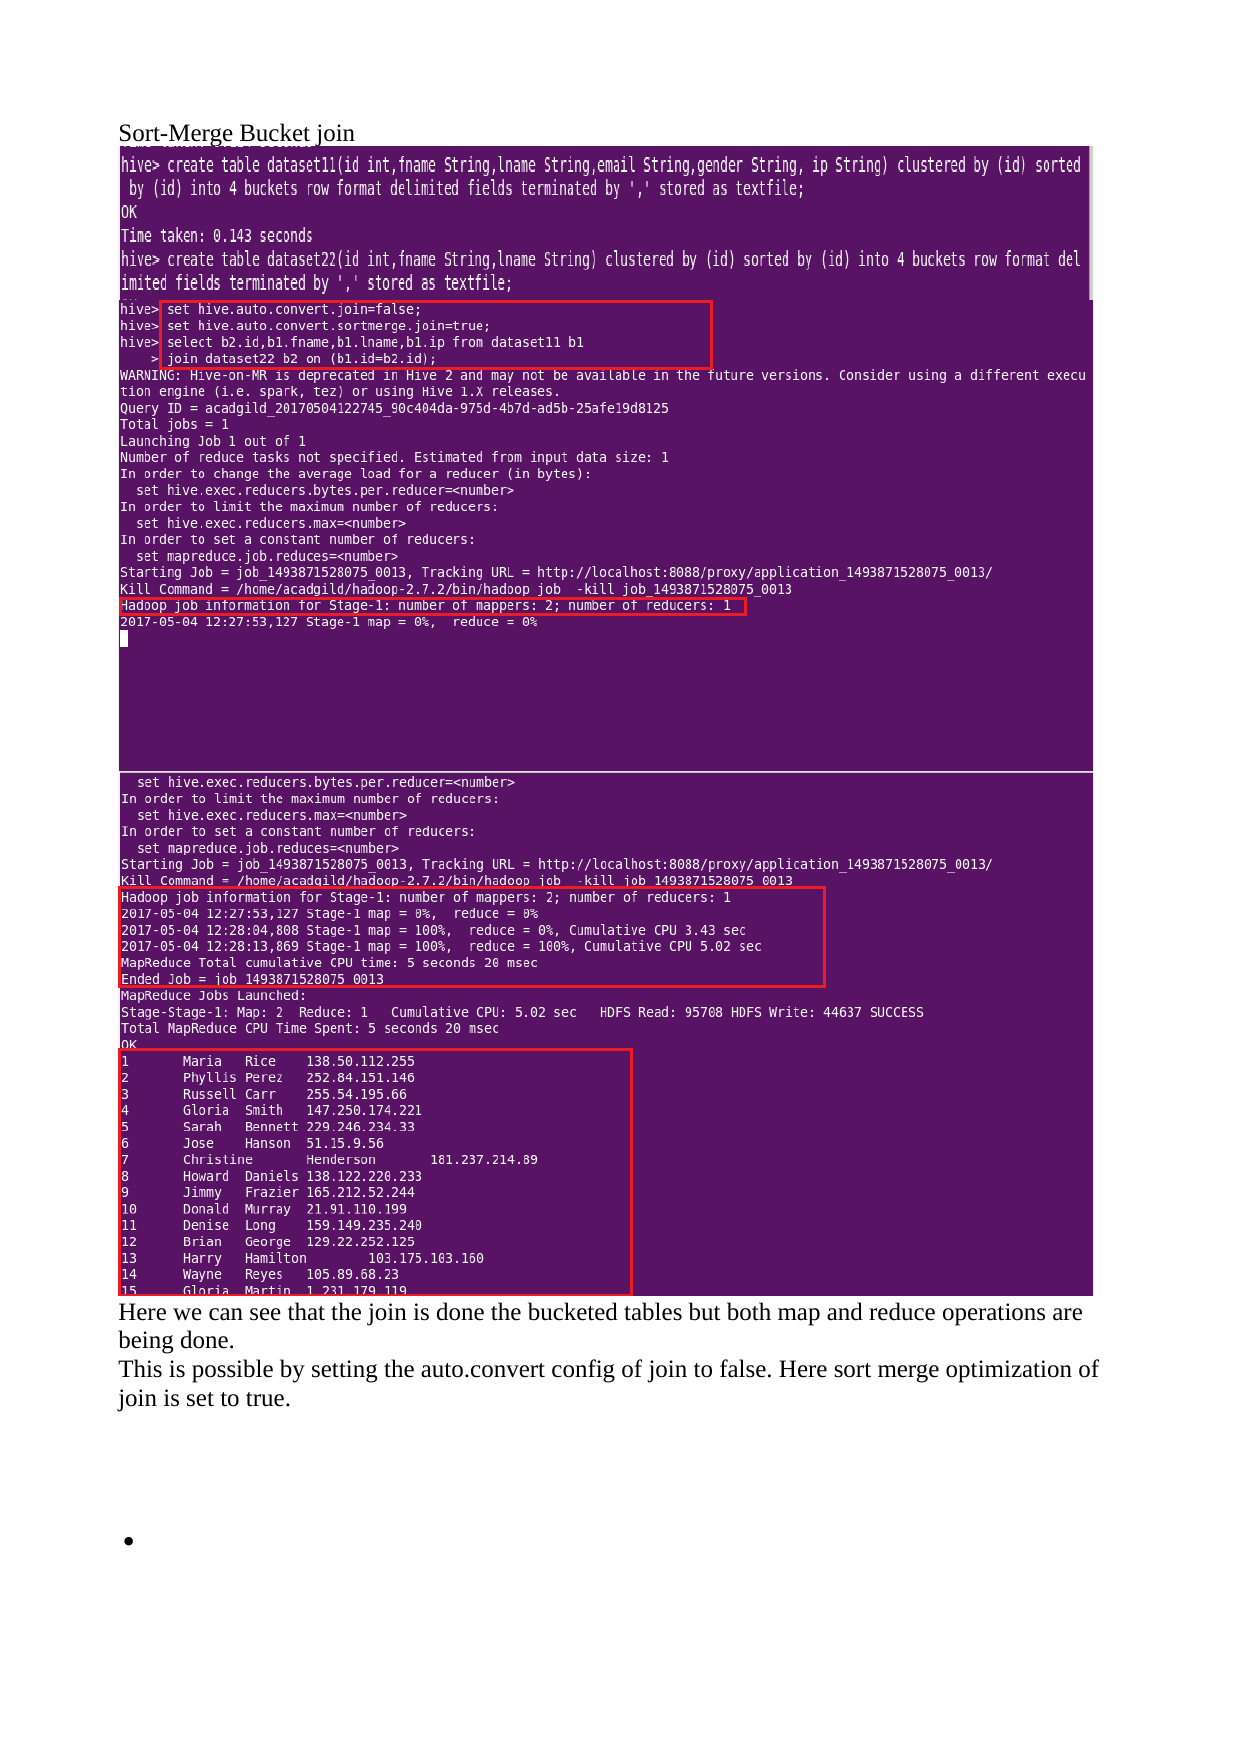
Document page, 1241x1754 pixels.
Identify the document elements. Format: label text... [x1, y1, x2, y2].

text This is possible by setting the auto.convert config of join to false. Here sort merge optimization of join is set to true. [118, 1354, 1122, 1412]
picture [118, 146, 1094, 1296]
text Sort-Merge Bucket join [118, 118, 1122, 147]
text  [118, 1527, 1122, 1556]
text Here we can see that the join is done the bucketed tables but both map and reduce operations are being done. [118, 1297, 1122, 1354]
